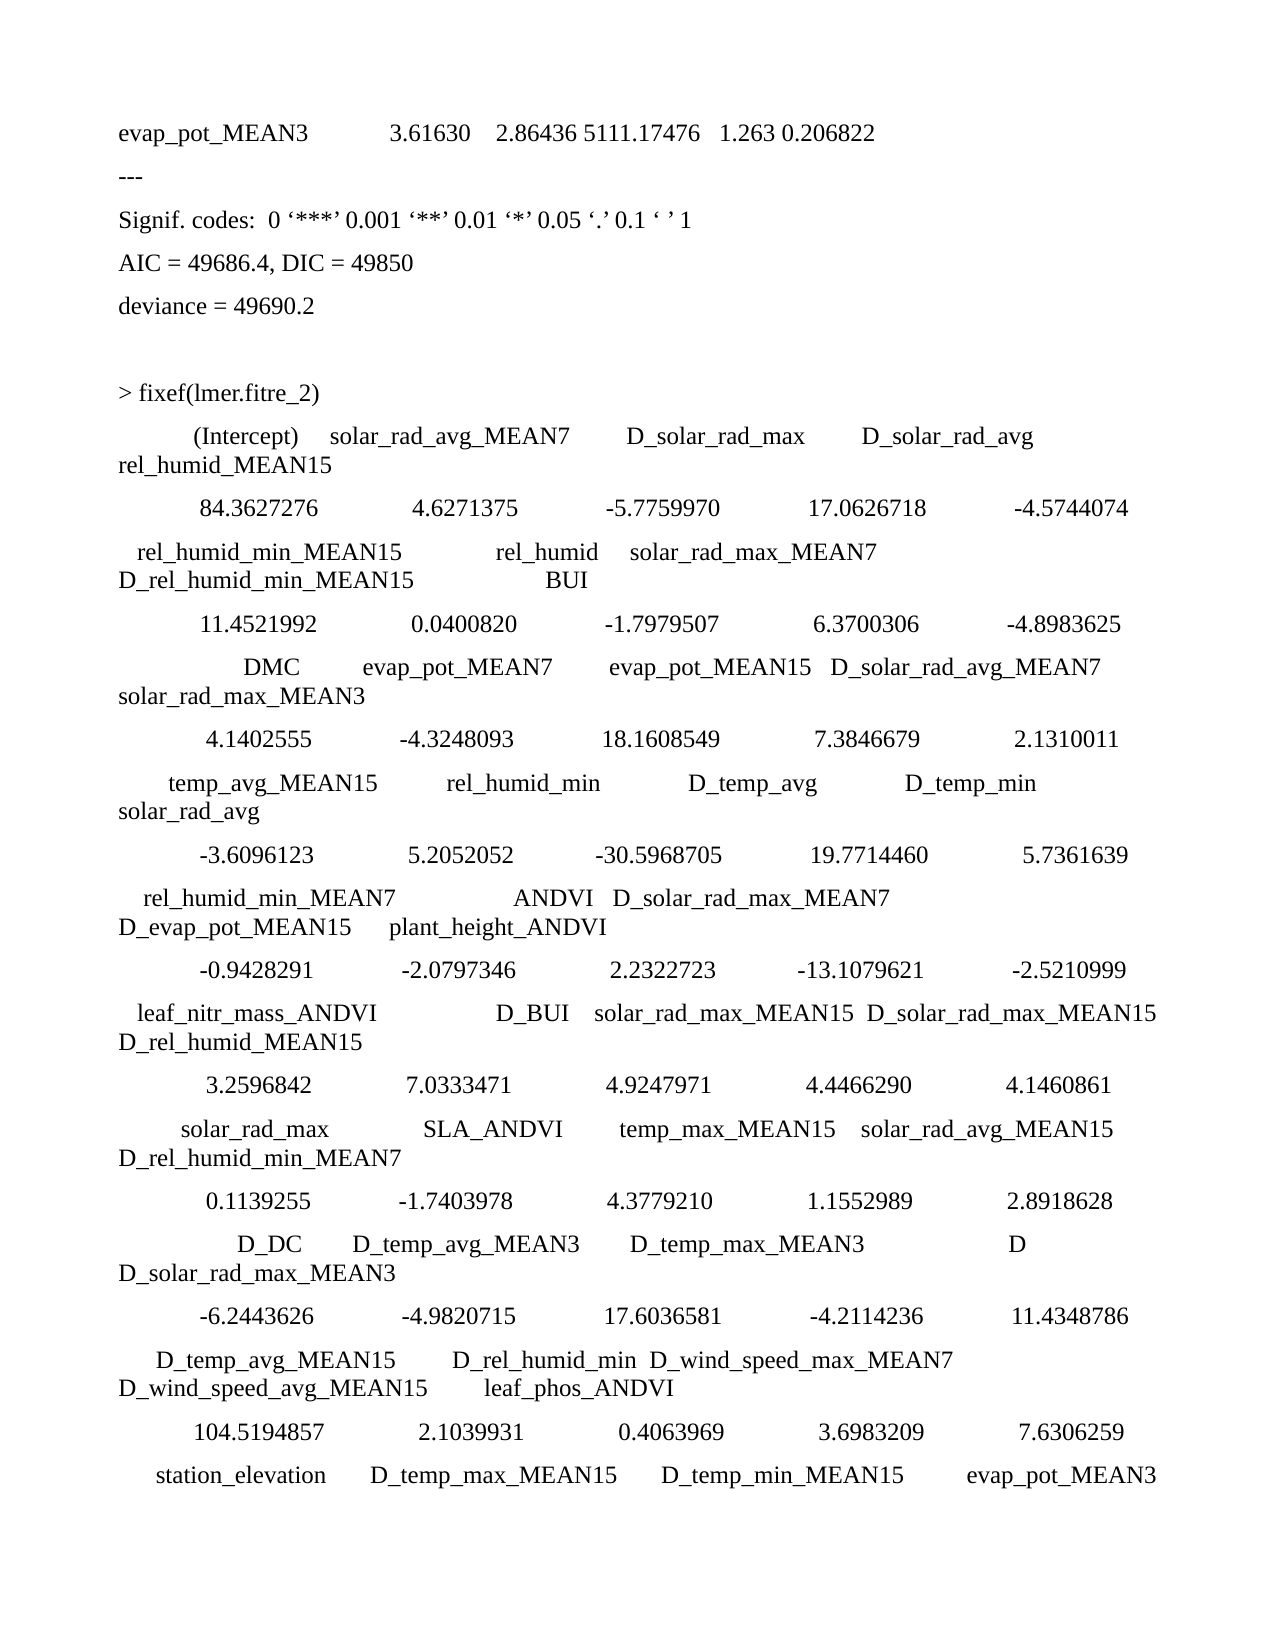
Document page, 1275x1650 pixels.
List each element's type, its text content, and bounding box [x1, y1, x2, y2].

text 4.1402555 -4.3248093 18.1608549 7.3846679 2.1310011 [118, 724, 1157, 753]
text 104.5194857 2.1039931 0.4063969 3.6983209 7.6306259 [118, 1417, 1157, 1446]
text D_temp_avg_MEAN15 D_rel_humid_min D_wind_speed_max_MEAN7 D_wind_speed_avg_MEAN15 leaf_phos_ANDVI [118, 1345, 1157, 1402]
text station_elevation D_temp_max_MEAN15 D_temp_min_MEAN15 evap_pot_MEAN3 [118, 1460, 1157, 1489]
text 3.2596842 7.0333471 4.9247971 4.4466290 4.1460861 [118, 1071, 1157, 1099]
text 84.3627276 4.6271375 -5.7759970 17.0626718 -4.5744074 [118, 493, 1157, 522]
text deviance = 49690.2 [118, 291, 1157, 320]
text Signif. codes: 0 ‘***’ 0.001 ‘**’ 0.01 ‘*’ 0.05 ‘.’ 0.1 ‘ ’ 1 [118, 205, 1157, 233]
text -0.9428291 -2.0797346 2.2322723 -13.1079621 -2.5210999 [118, 955, 1157, 984]
text (Intercept) solar_rad_avg_MEAN7 D_solar_rad_max D_solar_rad_avg rel_humid_MEAN15 [118, 421, 1157, 479]
text DMC evap_pot_MEAN7 evap_pot_MEAN15 D_solar_rad_avg_MEAN7 solar_rad_max_MEAN3 [118, 652, 1157, 710]
text -3.6096123 5.2052052 -30.5968705 19.7714460 5.7361639 [118, 840, 1157, 868]
text temp_avg_MEAN15 rel_humid_min D_temp_avg D_temp_min solar_rad_avg [118, 768, 1157, 825]
text D_DC D_temp_avg_MEAN3 D_temp_max_MEAN3 D D_solar_rad_max_MEAN3 [118, 1229, 1157, 1287]
text solar_rad_max SLA_ANDVI temp_max_MEAN15 solar_rad_avg_MEAN15 D_rel_humid_min_MEAN7 [118, 1114, 1157, 1171]
text AIC = 49686.4, DIC = 49850 [118, 248, 1157, 277]
text leaf_nitr_mass_ANDVI D_BUI solar_rad_max_MEAN15 D_solar_rad_max_MEAN15 D_rel_humid_MEAN15 [118, 998, 1157, 1056]
text rel_humid_min_MEAN7 ANDVI D_solar_rad_max_MEAN7 D_evap_pot_MEAN15 plant_height_ANDVI [118, 883, 1157, 941]
text -6.2443626 -4.9820715 17.6036581 -4.2114236 11.4348786 [118, 1301, 1157, 1330]
text > fixef(lmer.fitre_2) [118, 378, 1157, 407]
text 11.4521992 0.0400820 -1.7979507 6.3700306 -4.8983625 [118, 609, 1157, 638]
text --- [118, 161, 1157, 190]
text rel_humid_min_MEAN15 rel_humid solar_rad_max_MEAN7 D_rel_humid_min_MEAN15 BUI [118, 537, 1157, 594]
text evap_pot_MEAN3 3.61630 2.86436 5111.17476 1.263 0.206822 [118, 118, 1157, 147]
text 0.1139255 -1.7403978 4.3779210 1.1552989 2.8918628 [118, 1186, 1157, 1215]
